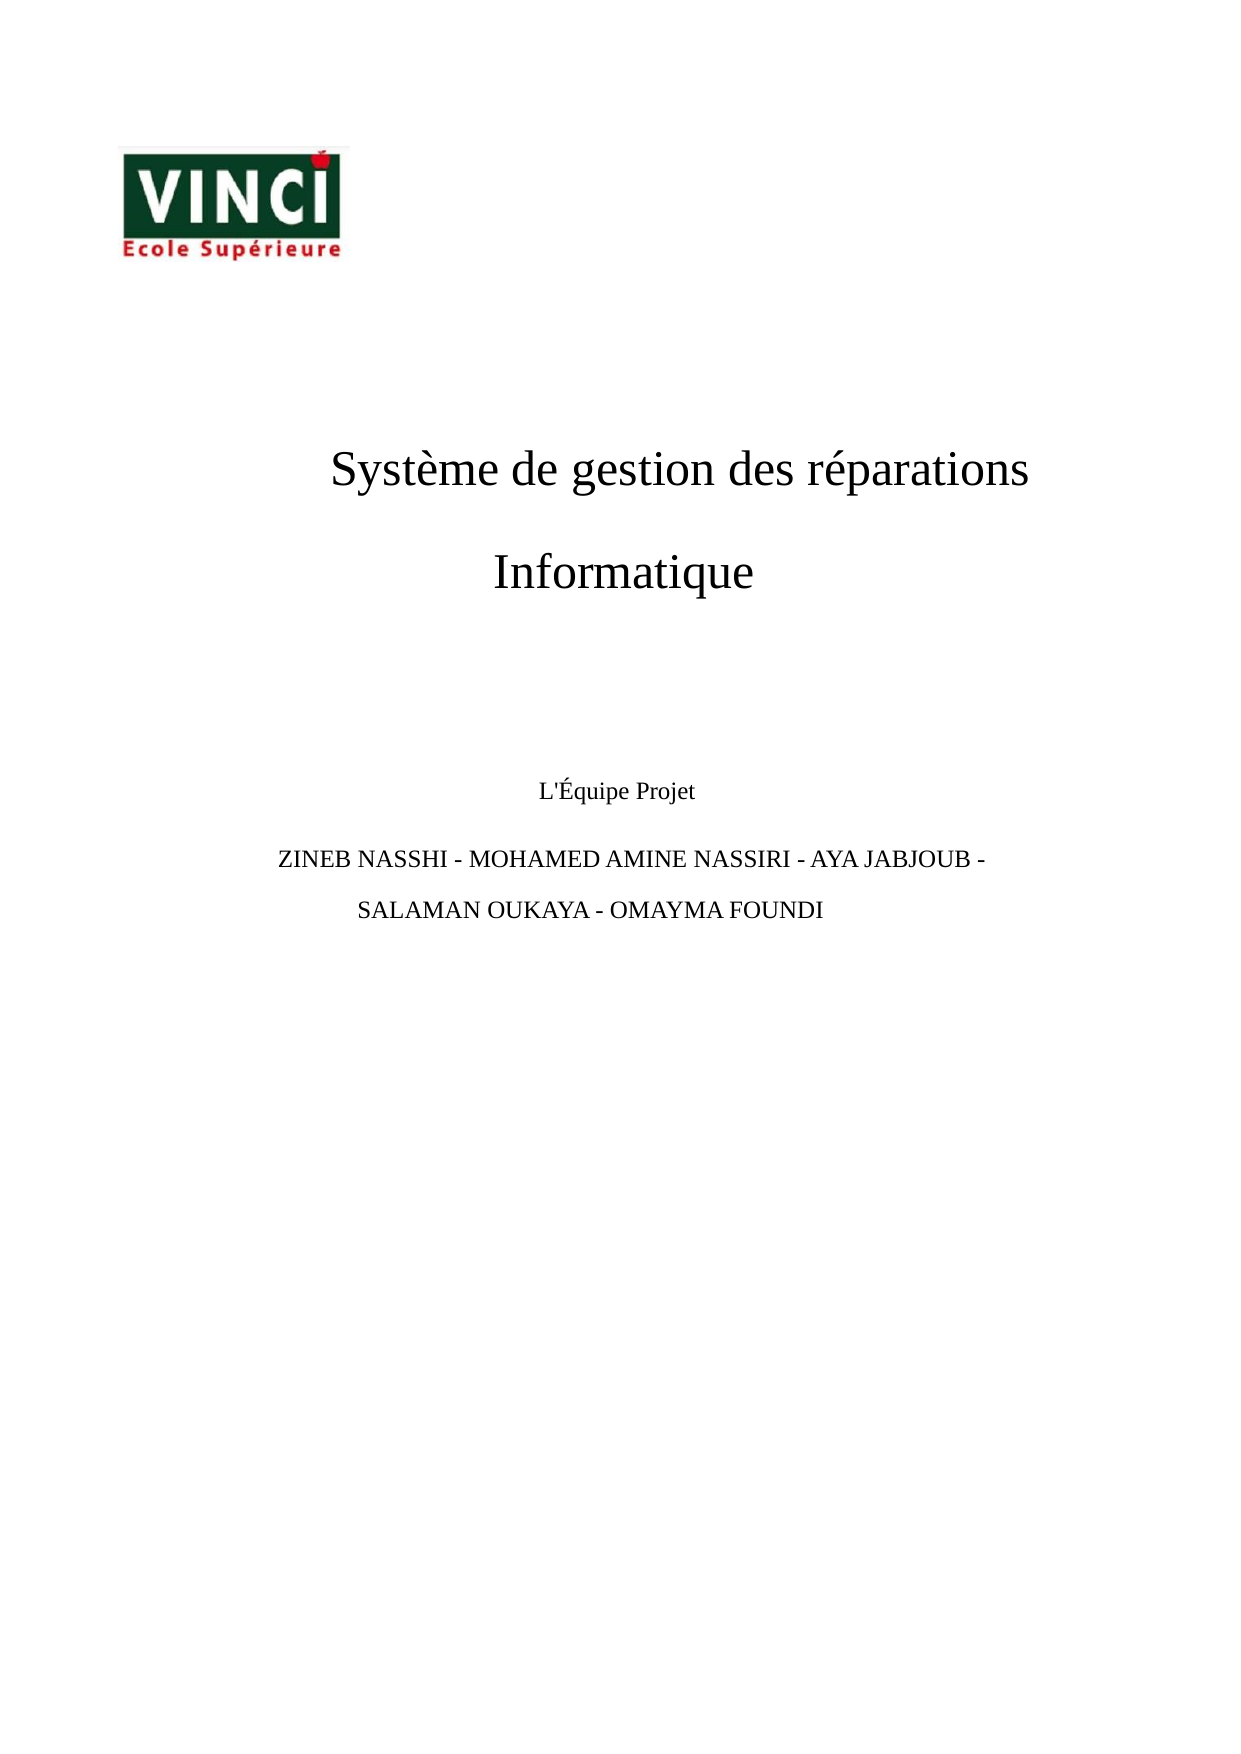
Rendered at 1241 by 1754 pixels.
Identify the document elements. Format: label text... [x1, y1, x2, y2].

text L'Équipe Projet [118, 776, 1122, 805]
picture [118, 146, 350, 262]
text Système de gestion des réparations [237, 439, 1122, 496]
text ZINEB NASSHI - MOHAMED AMINE NASSIRI - AYA JABJOUB - [203, 844, 1008, 873]
text Informatique [118, 542, 1005, 600]
text SALAMAN OUKAYA - OMAYMA FOUNDI [118, 895, 1006, 924]
